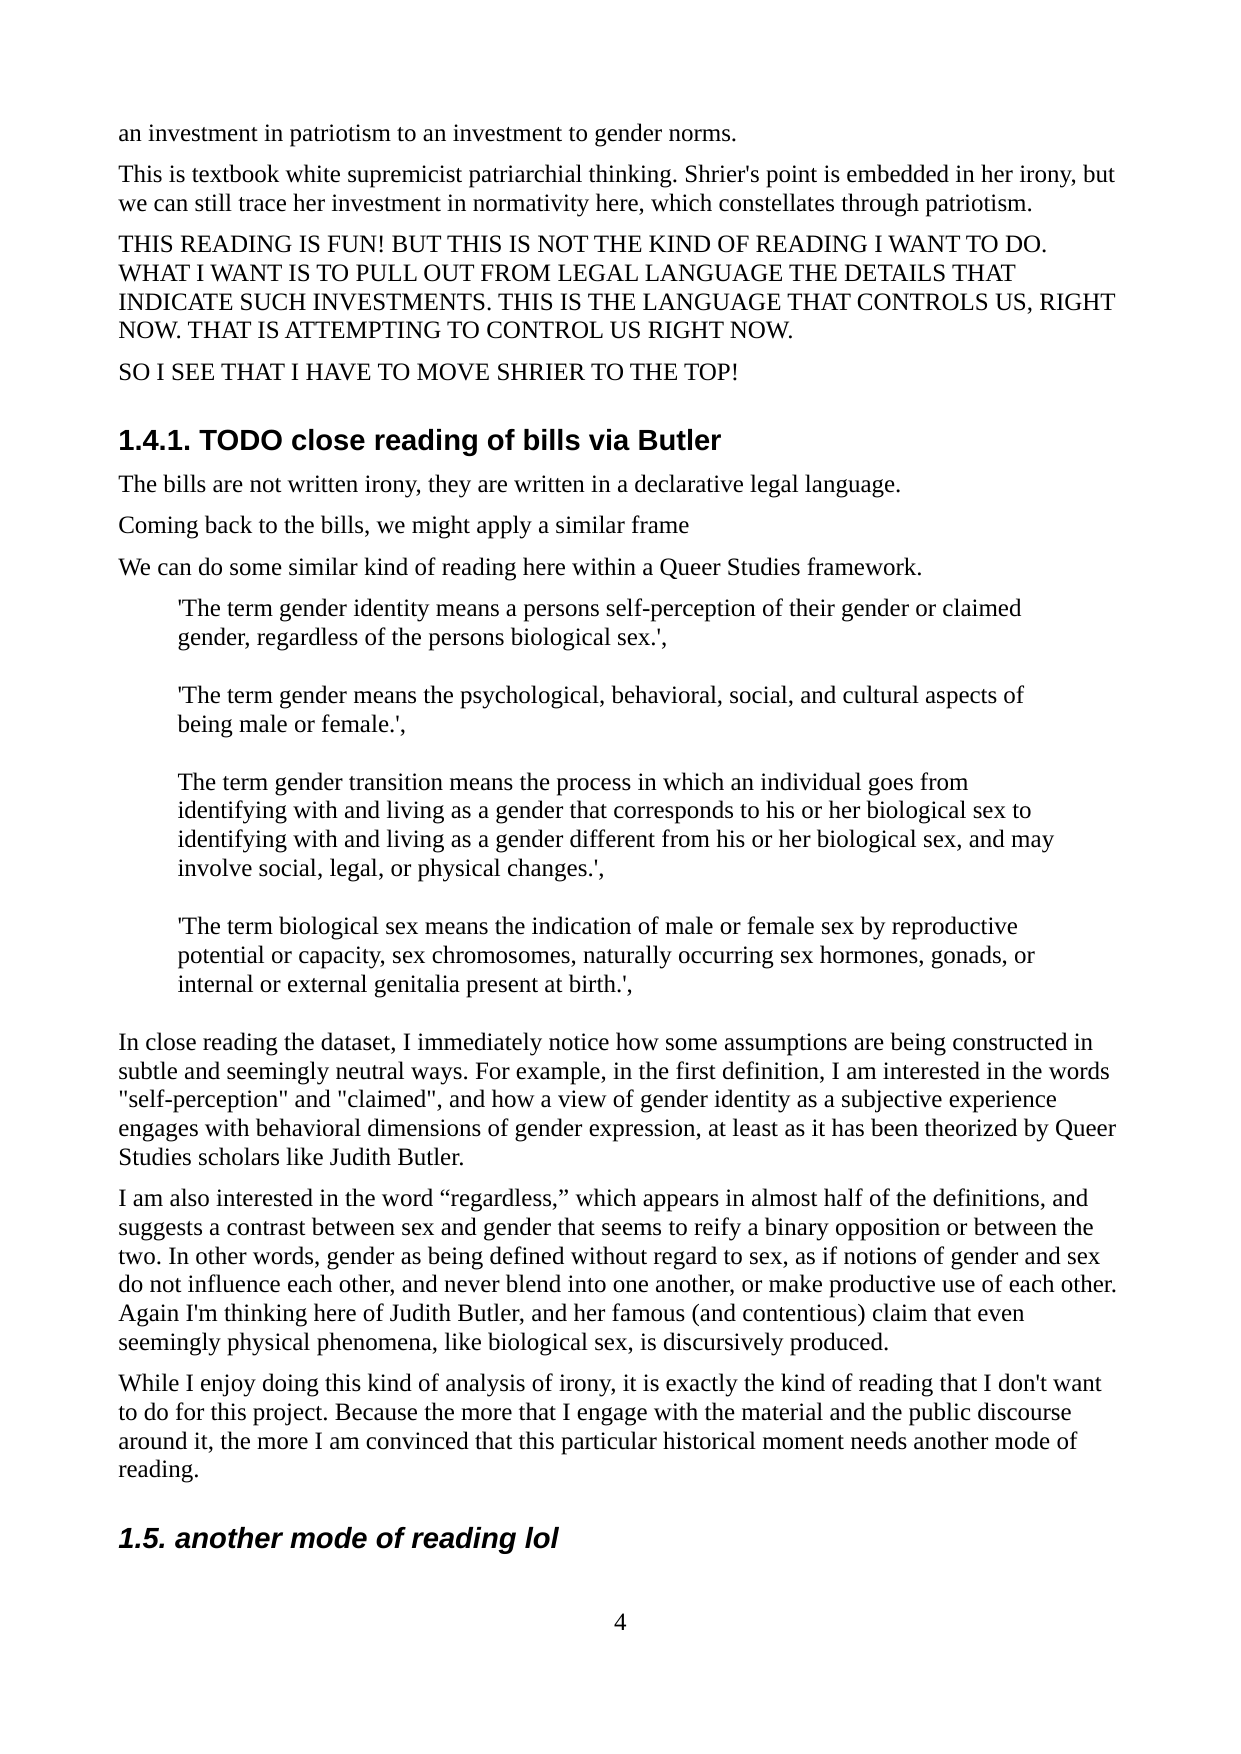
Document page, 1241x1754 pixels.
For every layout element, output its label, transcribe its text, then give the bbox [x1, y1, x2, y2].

subtitle another mode of reading lol [118, 1521, 1122, 1554]
text The bills are not written irony, they are written in a declarative legal language. [118, 469, 1122, 498]
text This is textbook white supremicist patriarchial thinking. Shrier's point is embedded in her irony, but we can still trace her investment in normativity here, which constellates through patriotism. [118, 159, 1122, 217]
text SO I SEE THAT I HAVE TO MOVE SHRIER TO THE TOP! [118, 357, 1122, 386]
text I am also interested in the word “regardless,” which appears in almost half of the definitions, and suggests a contrast between sex and gender that seems to reify a binary opposition or between the two. In other words, gender as being defined without regard to sex, as if notions of gender and sex do not influence each other, and never blend into one another, or make productive use of each other. Again I'm thinking here of Judith Butler, and her famous (and contentious) claim that even seemingly physical phenomena, like biological sex, is discursively produced. [118, 1183, 1122, 1356]
subtitle TODO close reading of bills via Butler [118, 423, 1122, 457]
text The term gender transition means the process in which an individual goes from identifying with and living as a gender that corresponds to his or her biological sex to identifying with and living as a gender different from his or her biological sex, and may involve social, legal, or physical changes.', [177, 767, 1063, 882]
text 'The term gender identity means a persons self-perception of their gender or claimed gender, regardless of the persons biological sex.', [177, 593, 1063, 650]
text 'The term biological sex means the indication of male or female sex by reproductive potential or capacity, sex chromosomes, naturally occurring sex hormones, gonads, or internal or external genitalia present at birth.', [177, 911, 1063, 998]
text THIS READING IS FUN! BUT THIS IS NOT THE KIND OF READING I WANT TO DO. WHAT I WANT IS TO PULL OUT FROM LEGAL LANGUAGE THE DETAILS THAT INDICATE SUCH INVESTMENTS. THIS IS THE LANGUAGE THAT CONTROLS US, RIGHT NOW. THAT IS ATTEMPTING TO CONTROL US RIGHT NOW. [118, 229, 1122, 344]
text 'The term gender means the psychological, behavioral, social, and cultural aspects of being male or female.', [177, 680, 1063, 737]
text an investment in patriotism to an investment to gender norms. [118, 118, 1122, 147]
text We can do some similar kind of reading here within a Queer Studies framework. [118, 552, 1122, 580]
text Coming back to the bills, we might apply a similar frame [118, 510, 1122, 539]
text In close reading the dataset, I immediately notice how some assumptions are being constructed in subtle and seemingly neutral ways. For example, in the first definition, I am interested in the words "self-perception" and "claimed", and how a view of gender identity as a subjective experience engages with behavioral dimensions of gender expression, at least as it has been theorized by Queer Studies scholars like Judith Butler. [118, 1027, 1122, 1171]
text While I enjoy doing this kind of analysis of irony, it is exactly the kind of reading that I don't want to do for this project. Because the more that I engage with the material and the public discourse around it, the more I am convinced that this particular historical moment needs another mode of reading. [118, 1368, 1122, 1483]
